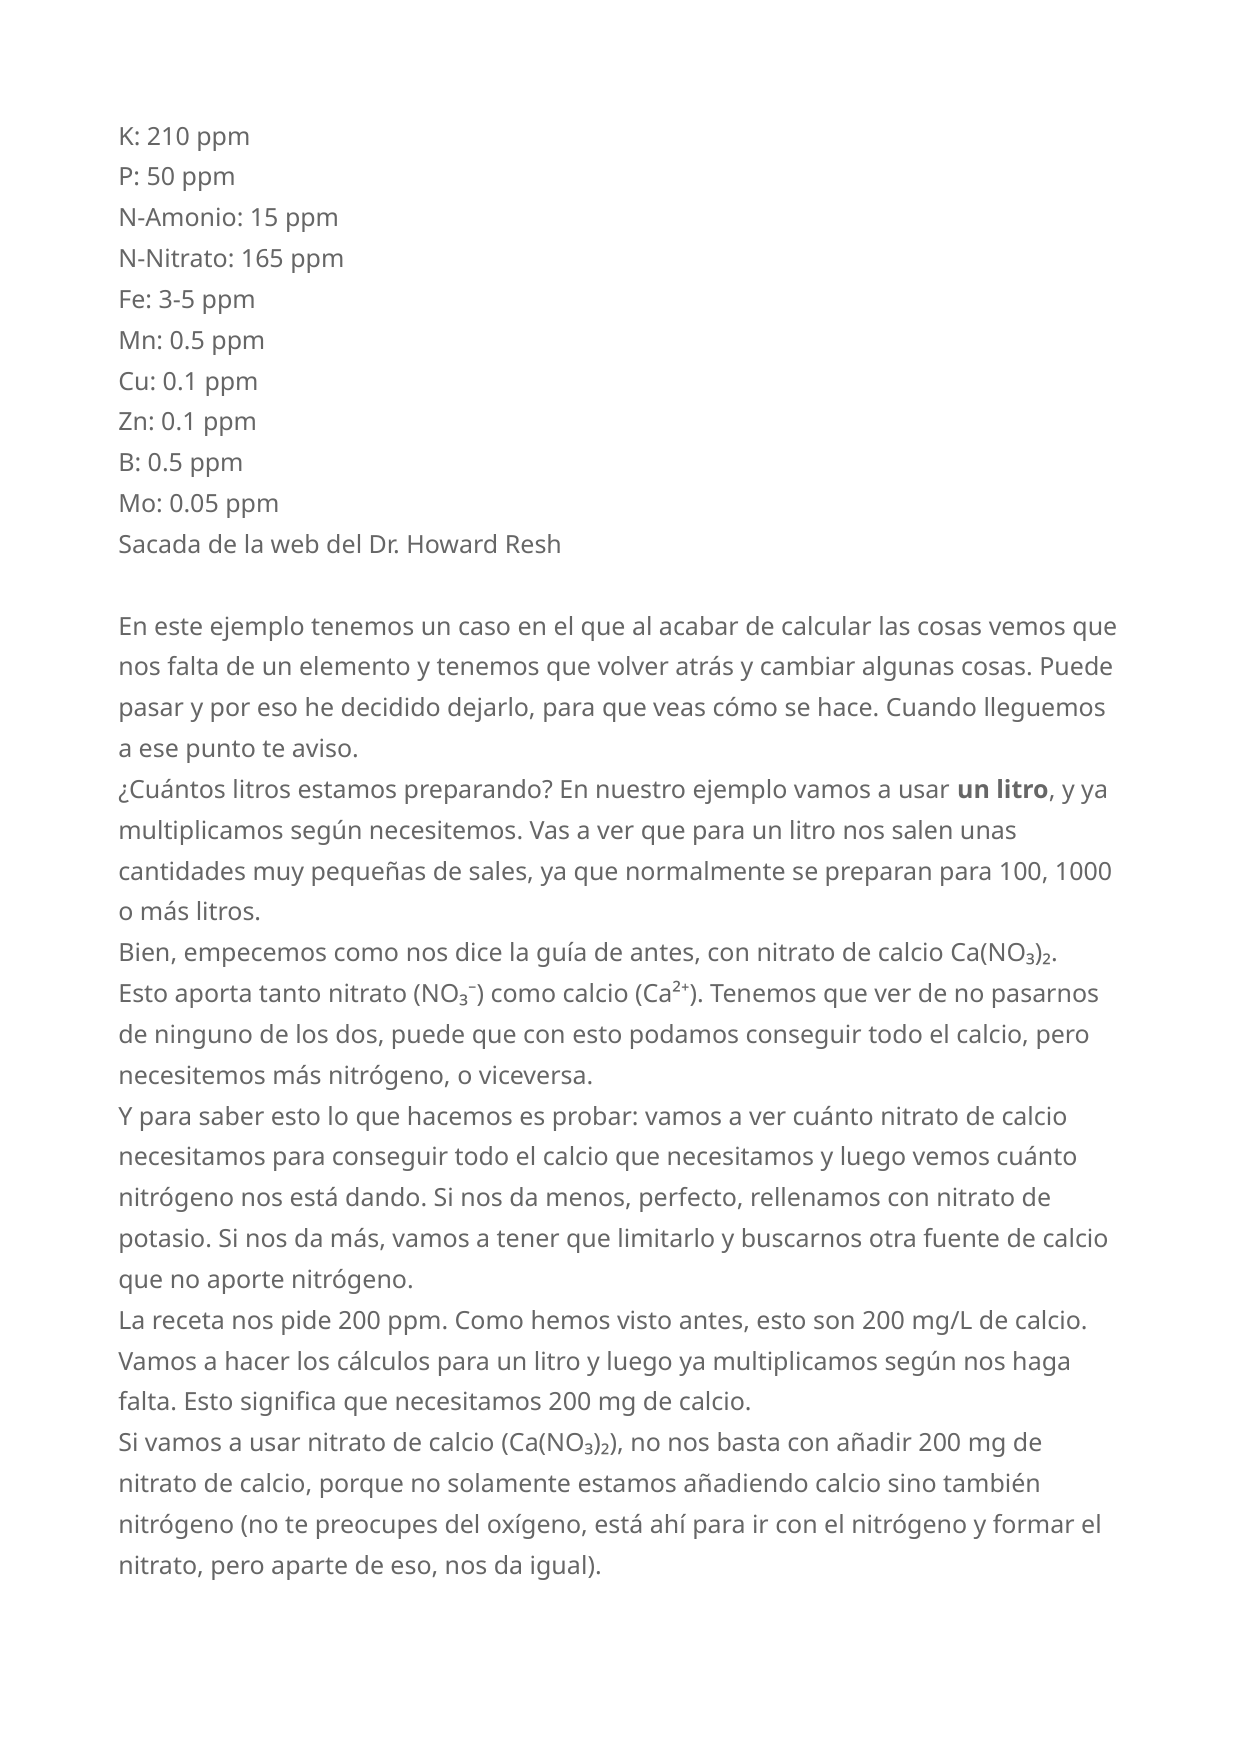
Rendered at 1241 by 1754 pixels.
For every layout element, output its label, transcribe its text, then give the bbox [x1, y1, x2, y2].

text B: 0.5 ppm [118, 445, 1122, 479]
text P: 50 ppm [118, 159, 1122, 193]
text Mo: 0.05 ppm [118, 486, 1122, 520]
text Mn: 0.5 ppm [118, 322, 1122, 356]
text N-Nitrato: 165 ppm [118, 241, 1122, 275]
text En este ejemplo tenemos un caso en el que al acabar de calcular las cosas vemos que nos falta de un elemento y tenemos que volver atrás y cambiar algunas cosas. Puede pasar y por eso he decidido dejarlo, para que veas cómo se hace. Cuando lleguemos a ese punto te aviso. [118, 608, 1122, 765]
text Zn: 0.1 ppm [118, 404, 1122, 438]
text ¿Cuántos litros estamos preparando? En nuestro ejemplo vamos a usar un litro, y ya multiplicamos según necesitemos. Vas a ver que para un litro nos salen unas cantidades muy pequeñas de sales, ya que normalmente se preparan para 100, 1000 o más litros. [118, 771, 1122, 928]
text Fe: 3-5 ppm [118, 281, 1122, 316]
text Sacada de la web del Dr. Howard Resh [118, 526, 1122, 561]
text Bien, empecemos como nos dice la guía de antes, con nitrato de calcio Ca(NO₃)₂. [118, 935, 1122, 969]
text Si vamos a usar nitrato de calcio (Ca(NO₃)₂), no nos basta con añadir 200 mg de nitrato de calcio, porque no solamente estamos añadiendo calcio sino también nitrógeno (no te preocupes del oxígeno, está ahí para ir con el nitrógeno y formar el nitrato, pero aparte de eso, nos da igual). [118, 1425, 1122, 1581]
text N-Amonio: 15 ppm [118, 200, 1122, 234]
text Esto aporta tanto nitrato (NO₃⁻) como calcio (Ca²⁺). Tenemos que ver de no pasarnos de ninguno de los dos, puede que con esto podamos conseguir todo el calcio, pero necesitemos más nitrógeno, o viceversa. [118, 976, 1122, 1091]
text Y para saber esto lo que hacemos es probar: vamos a ver cuánto nitrato de calcio necesitamos para conseguir todo el calcio que necesitamos y luego vemos cuánto nitrógeno nos está dando. Si nos da menos, perfecto, rellenamos con nitrato de potasio. Si nos da más, vamos a tener que limitarlo y buscarnos otra fuente de calcio que no aporte nitrógeno. [118, 1098, 1122, 1296]
text La receta nos pide 200 ppm. Como hemos visto antes, esto son 200 mg/L de calcio. Vamos a hacer los cálculos para un litro y luego ya multiplicamos según nos haga falta. Esto significa que necesitamos 200 mg de calcio. [118, 1302, 1122, 1418]
text Cu: 0.1 ppm [118, 363, 1122, 397]
text K: 210 ppm [118, 118, 1122, 152]
